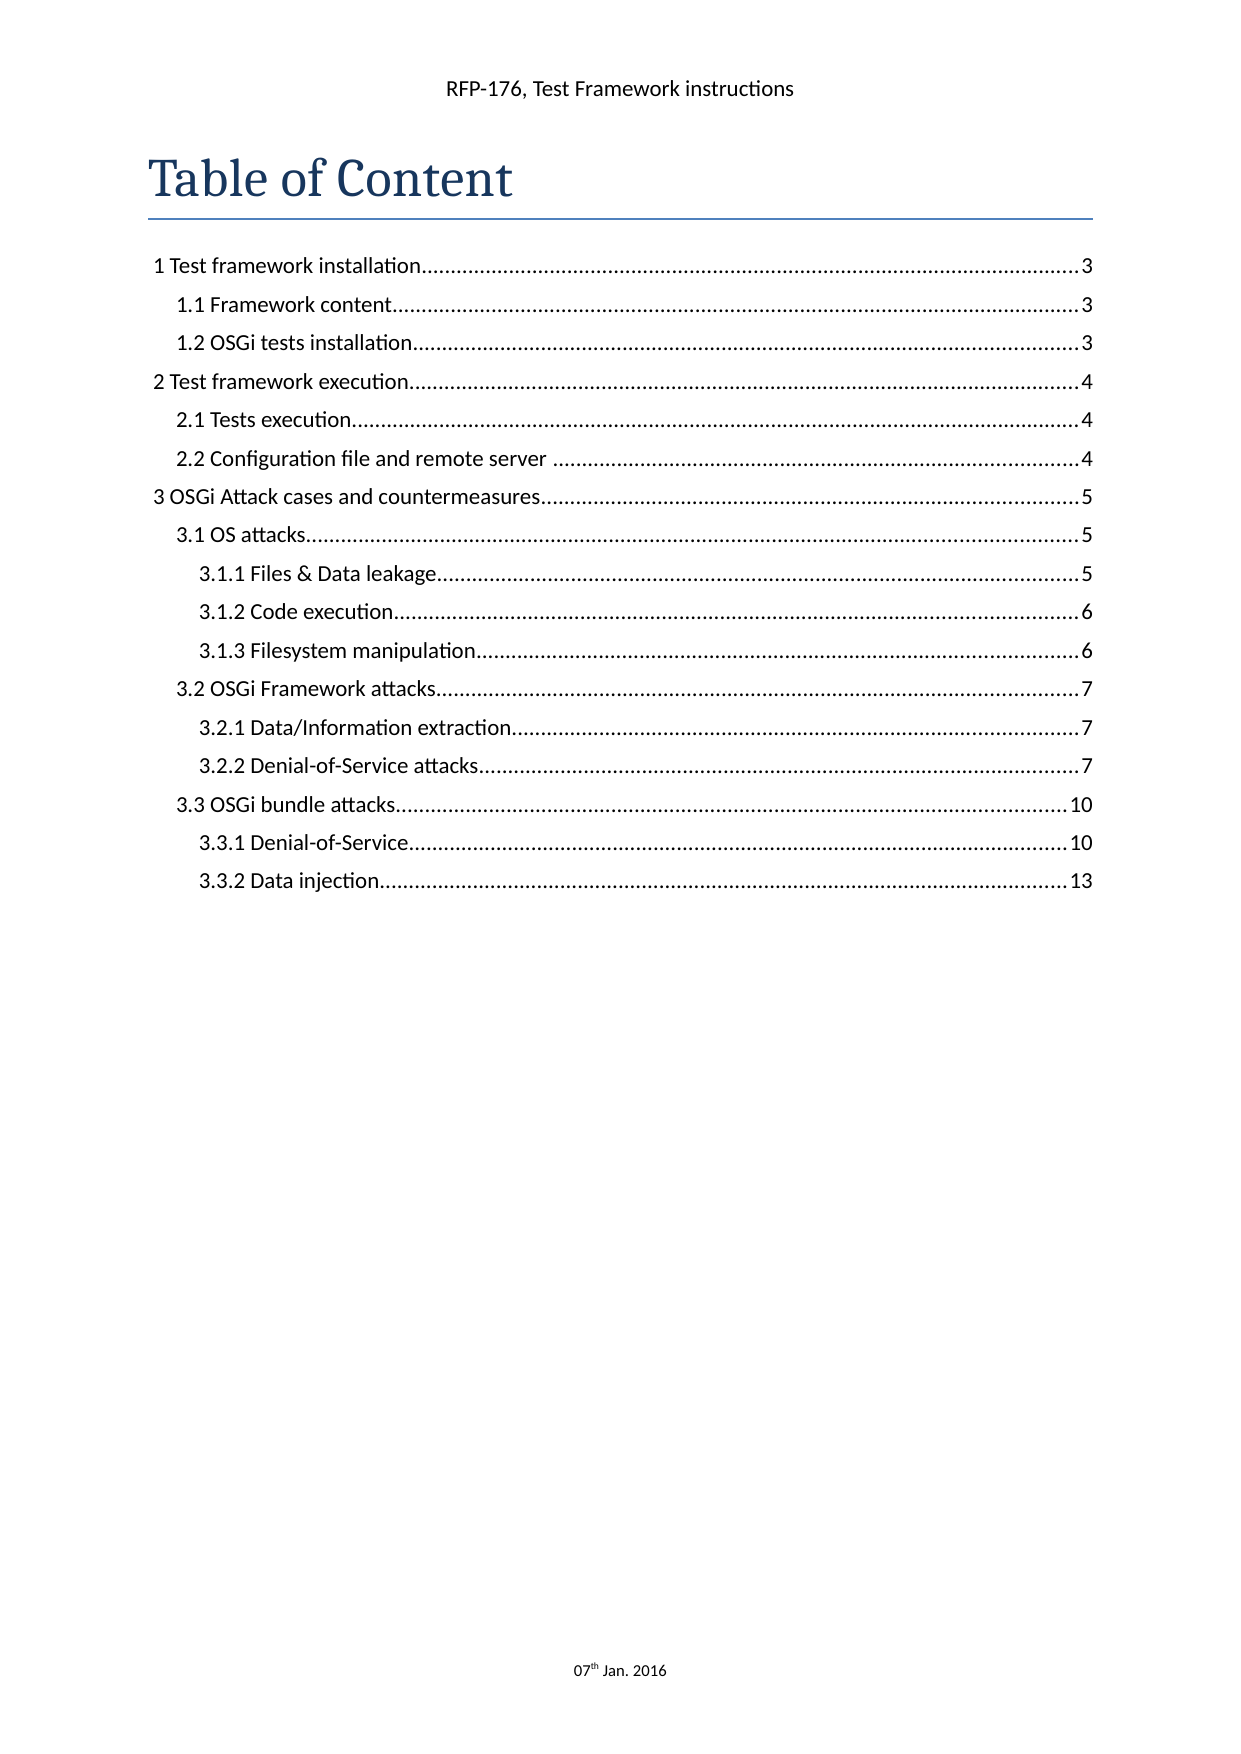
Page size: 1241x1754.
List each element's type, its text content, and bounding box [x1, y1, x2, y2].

text 3.2 OSGi Framework attacks 7 [171, 674, 1093, 702]
text 2.1 Tests execution 4 [171, 405, 1093, 433]
text 3 OSGi Attack cases and countermeasures 5 [148, 482, 1093, 510]
text 1 Test framework installation 3 [148, 252, 1093, 279]
text 3.3.2 Data injection 13 [193, 867, 1093, 894]
title Table of Content [148, 148, 1093, 218]
text 1.2 OSGi tests installation 3 [171, 328, 1093, 356]
text 3.1.2 Code execution 6 [193, 597, 1093, 626]
text 3.2.2 Denial-of-Service attacks 7 [193, 751, 1093, 779]
text 2.2 Configuration file and remote server 4 [171, 444, 1093, 472]
text 3.1.1 Files & Data leakage 5 [193, 559, 1093, 587]
text 3.3 OSGi bundle attacks 10 [171, 790, 1093, 818]
text 3.1 OS attacks 5 [171, 521, 1093, 549]
text 3.3.1 Denial-of-Service 10 [193, 828, 1093, 856]
text 2 Test framework execution 4 [148, 367, 1093, 395]
text 1.1 Framework content 3 [171, 290, 1093, 318]
text 3.2.1 Data/Information extraction 7 [193, 713, 1093, 741]
text 3.1.3 Filesystem manipulation 6 [193, 636, 1093, 664]
